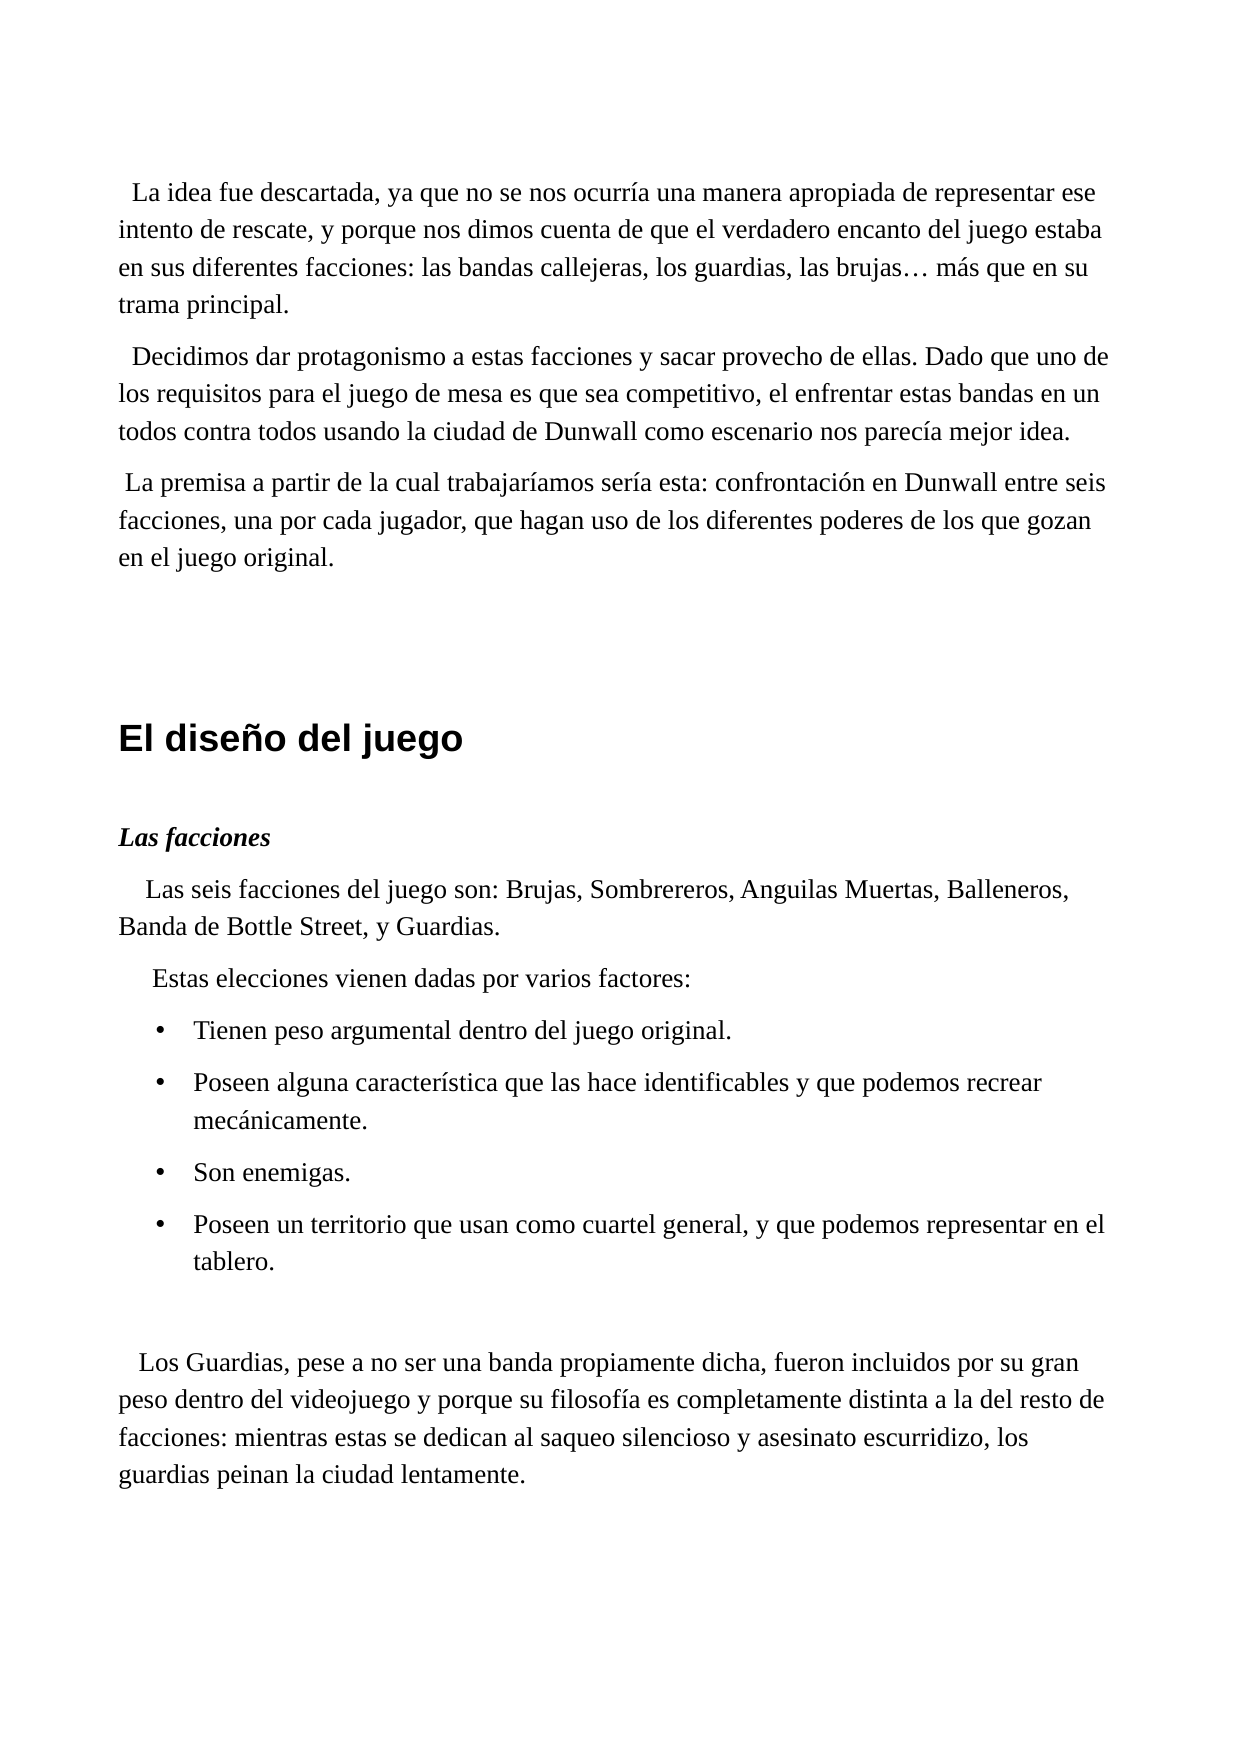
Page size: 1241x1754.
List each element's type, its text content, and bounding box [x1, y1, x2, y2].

text Decidimos dar protagonismo a estas facciones y sacar provecho de ellas. Dado que uno de los requisitos para el juego de mesa es que sea competitivo, el enfrentar estas bandas en un todos contra todos usando la ciudad de Dunwall como escenario nos parecía mejor idea. [118, 340, 1122, 446]
list Son enemigas. [156, 1156, 1122, 1187]
text La idea fue descartada, ya que no se nos ocurría una manera apropiada de representar ese intento de rescate, y porque nos dimos cuenta de que el verdadero encanto del juego estaba en sus diferentes facciones: las bandas callejeras, los guardias, las brujas… más que en su trama principal. [118, 176, 1122, 319]
text Las seis facciones del juego son: Brujas, Sombrereros, Anguilas Muertas, Balleneros, Banda de Bottle Street, y Guardias. [118, 873, 1122, 942]
subtitle El diseño del juego [118, 716, 1122, 760]
list Tienen peso argumental dentro del juego original. [156, 1014, 1122, 1046]
list Poseen un territorio que usan como cuartel general, y que podemos representar en el tablero. [156, 1208, 1122, 1276]
text Estas elecciones vienen dadas por varios factores: [118, 962, 1122, 993]
list Poseen alguna característica que las hace identificables y que podemos recrear mecánicamente. [156, 1066, 1122, 1135]
text Los Guardias, pese a no ser una banda propiamente dicha, fueron incluidos por su gran peso dentro del videojuego y porque su filosofía es completamente distinta a la del resto de facciones: mientras estas se dedican al saqueo silencioso y asesinato escurridizo, los guardias peinan la ciudad lentamente. [118, 1346, 1122, 1489]
text Las facciones [118, 821, 1122, 852]
text La premisa a partir de la cual trabajaríamos sería esta: confrontación en Dunwall entre seis facciones, una por cada jugador, que hagan uso de los diferentes poderes de los que gozan en el juego original. [118, 467, 1122, 572]
